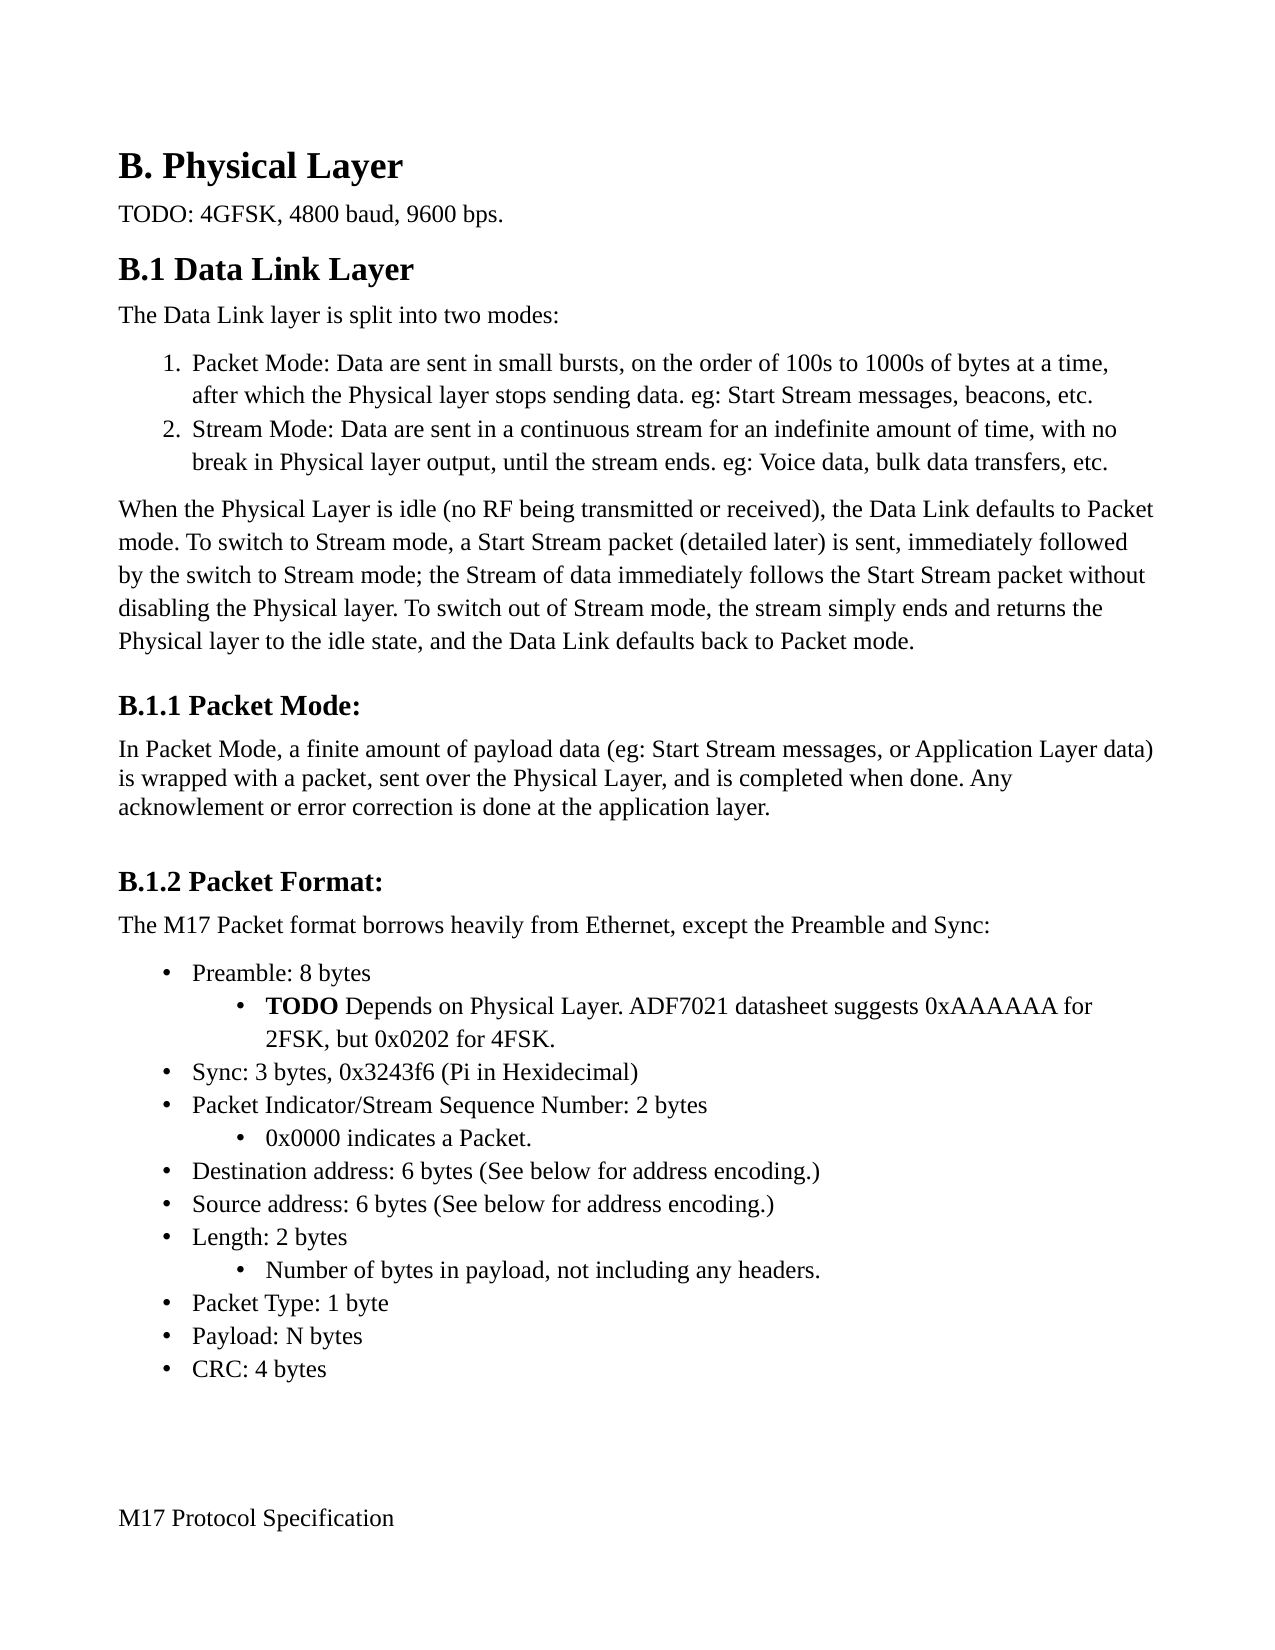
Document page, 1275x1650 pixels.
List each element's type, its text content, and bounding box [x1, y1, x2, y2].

list Length: 2 bytes [162, 1222, 1157, 1251]
text The M17 Packet format borrows heavily from Ethernet, except the Preamble and Sync: [118, 910, 1157, 939]
list Packet Mode: Data are sent in small bursts, on the order of 100s to 1000s of bytes at a time, after which the Physical layer stops sending data. eg: Start Stream messages, beacons, etc. [162, 348, 1157, 409]
subtitle B.1.2 Packet Format: [118, 864, 1157, 898]
text In Packet Mode, a finite amount of payload data (eg: Start Stream messages, or Application Layer data) is wrapped with a packet, sent over the Physical Layer, and is completed when done. Any acknowlement or error correction is done at the application layer. [118, 734, 1157, 821]
text When the Physical Layer is idle (no RF being transmitted or received), the Data Link defaults to Packet mode. To switch to Stream mode, a Start Stream packet (detailed later) is sent, immediately followed by the switch to Stream mode; the Stream of data immediately follows the Start Stream packet without disabling the Physical layer. To switch out of Stream mode, the stream simply ends and returns the Physical layer to the idle state, and the Data Link defaults back to Packet mode. [118, 494, 1157, 655]
list TODO Depends on Physical Layer. ADF7021 datasheet suggests 0xAAAAAA for 2FSK, but 0x0202 for 4FSK. [236, 991, 1157, 1053]
list Source address: 6 bytes (See below for address encoding.) [162, 1189, 1157, 1218]
list Preamble: 8 bytes [162, 958, 1157, 987]
list Payload: N bytes [162, 1321, 1157, 1350]
text TODO: 4GFSK, 4800 baud, 9600 bps. [118, 199, 1157, 228]
subtitle B. Physical Layer [118, 143, 1157, 187]
list Packet Type: 1 byte [162, 1288, 1157, 1317]
subtitle B.1.1 Packet Mode: [118, 688, 1157, 722]
list Sync: 3 bytes, 0x3243f6 (Pi in Hexidecimal) [162, 1057, 1157, 1086]
list Packet Indicator/Stream Sequence Number: 2 bytes [162, 1090, 1157, 1119]
subtitle B.1 Data Link Layer [118, 249, 1157, 287]
list CRC: 4 bytes [162, 1354, 1157, 1383]
list 0x0000 indicates a Packet. [236, 1123, 1157, 1152]
text The Data Link layer is split into two modes: [118, 300, 1157, 329]
list Number of bytes in payload, not including any headers. [236, 1255, 1157, 1284]
list Destination address: 6 bytes (See below for address encoding.) [162, 1156, 1157, 1185]
list Stream Mode: Data are sent in a continuous stream for an indefinite amount of time, with no break in Physical layer output, until the stream ends. eg: Voice data, bulk data transfers, etc. [162, 414, 1157, 475]
